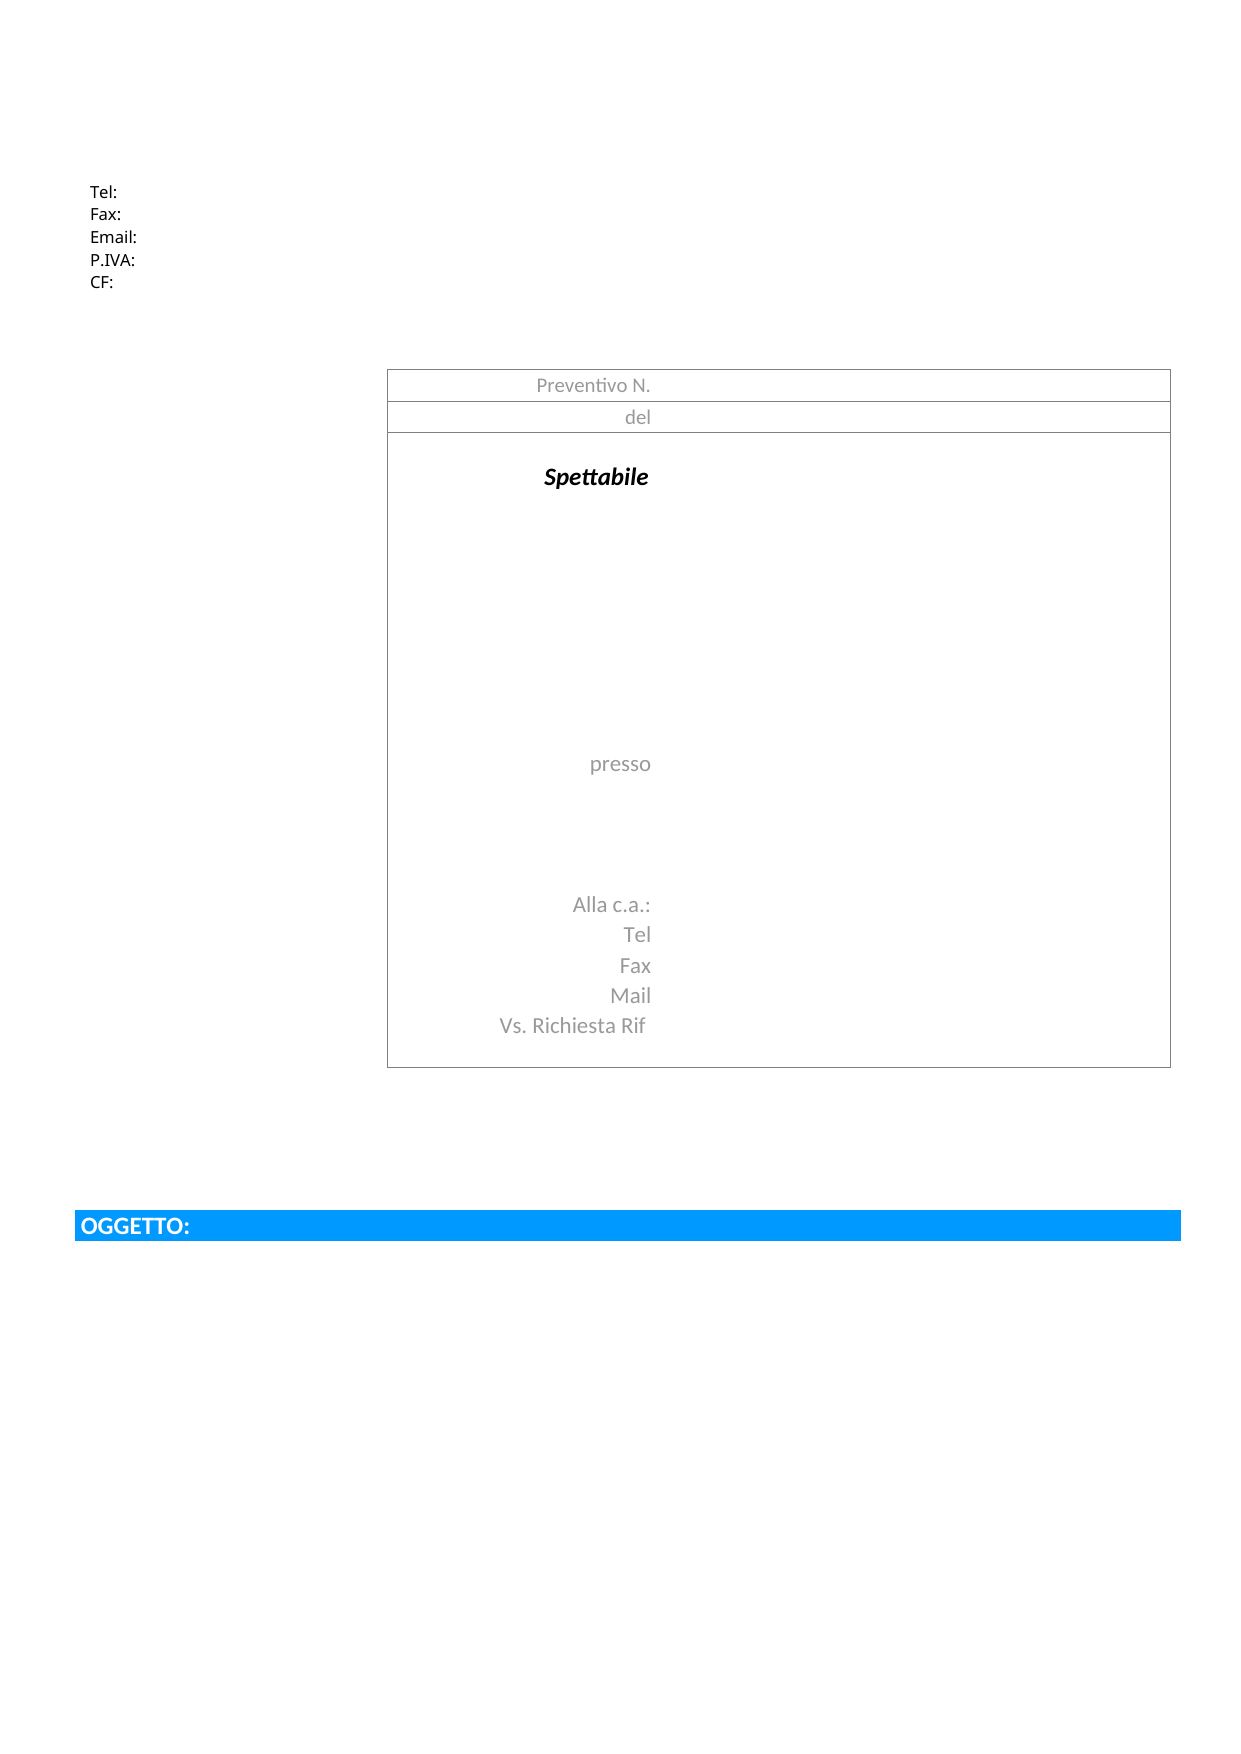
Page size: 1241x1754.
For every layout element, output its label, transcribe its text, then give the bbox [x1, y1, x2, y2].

table_header [63, 369, 387, 401]
table_cell [63, 461, 387, 497]
table_cell [388, 433, 662, 461]
table_cell <o.client_order_ref or ''> [662, 1011, 1170, 1067]
table_header [1171, 369, 1182, 401]
text OGGETTO: [75, 1210, 1181, 1241]
table_cell [1171, 401, 1182, 432]
table_cell [63, 432, 387, 461]
table_cell Spettabile [388, 461, 662, 497]
table_cell [662, 433, 1170, 461]
table_cell [63, 401, 387, 432]
table_cell [63, 919, 387, 950]
table_cell [388, 497, 662, 693]
table_cell presso [388, 693, 662, 889]
table_cell <o.partner_shipping_id.street or ''> <o.partner_shipping_id.zip or ''> <o.partner_shipping_id.city or ''> <o.partner_shipping_id.province.code> [662, 693, 1170, 889]
table_cell [1171, 919, 1182, 950]
table_cell Mail [388, 980, 662, 1011]
table_cell [662, 889, 1170, 919]
table_cell [1171, 980, 1182, 1011]
table_cell <o.partner_shipping_id.phone or ''> [662, 919, 1170, 950]
table_cell [63, 980, 387, 1011]
table_cell Vs. Richiesta Rif [388, 1011, 662, 1067]
table_cell [1171, 950, 1182, 980]
table_cell <o.partner_shipping_id.fax or ''> [662, 950, 1170, 980]
table_cell [662, 980, 1170, 1011]
table_cell [63, 1011, 387, 1067]
table_cell Fax [388, 950, 662, 980]
table_cell <formatLang(o.date_order,date=True)> [662, 402, 1170, 432]
text <setLang('it_IT')> [75, 323, 1181, 349]
table_cell [63, 950, 387, 980]
table_cell [1171, 432, 1182, 461]
table_cell <o.partner_order_id.street or ''> <o.partner_order_id.zip or ''> <o.partner_order_id.city or ''> <o.partner_order_id.province.code> [662, 497, 1170, 693]
table_cell [1171, 1011, 1182, 1067]
table_header <o.name or ''> [662, 370, 1170, 401]
table_header Preventivo N. [388, 370, 662, 401]
table_cell Tel [388, 919, 662, 950]
table_cell [63, 497, 387, 693]
table_cell [1171, 497, 1182, 693]
table_cell <o.partner_id.name or ''> [662, 461, 1170, 497]
table_cell [1171, 693, 1182, 889]
table_cell [63, 693, 387, 889]
table_cell Alla c.a.: [388, 889, 662, 919]
table_cell [1171, 461, 1182, 497]
text <o.note or ''> [76, 1317, 1181, 1342]
table_cell [63, 889, 387, 919]
table_cell [1171, 889, 1182, 919]
table_cell del [388, 402, 662, 432]
